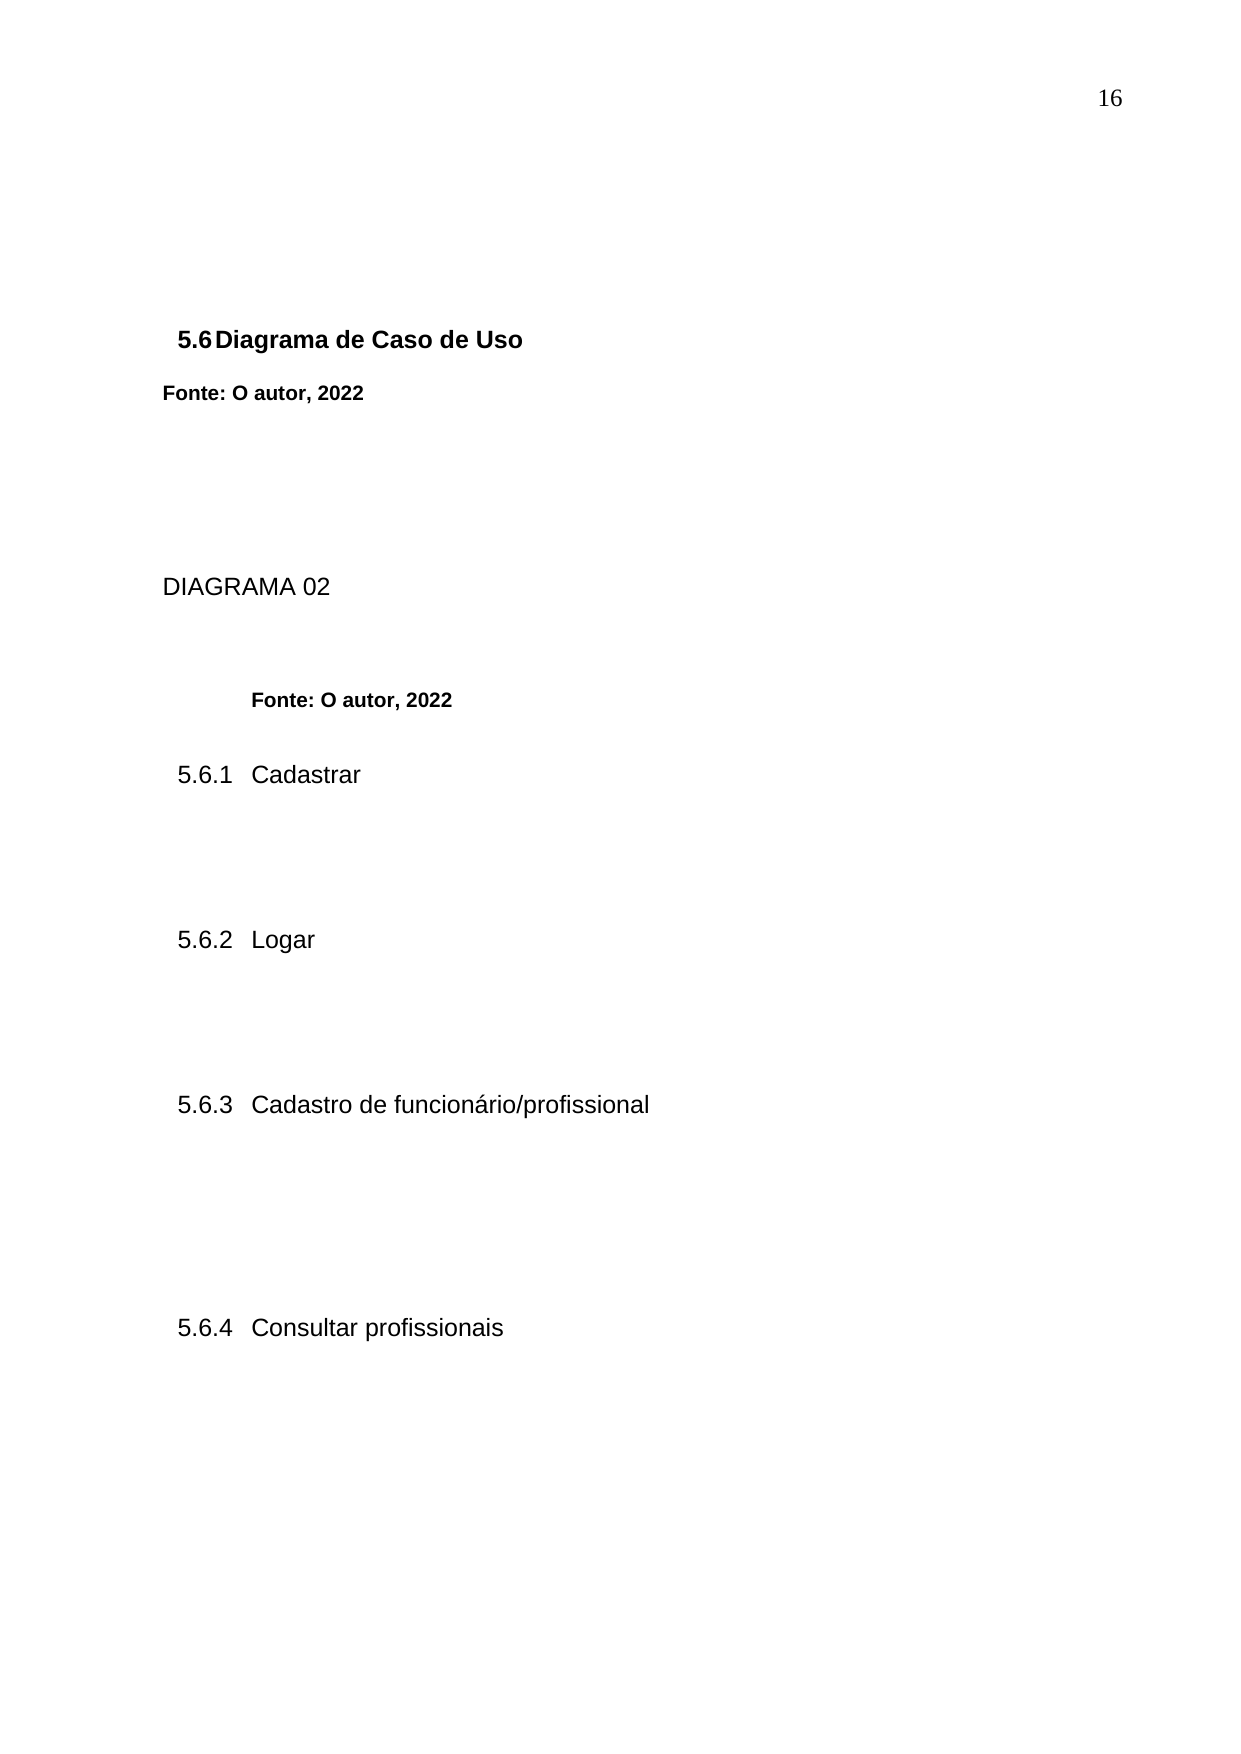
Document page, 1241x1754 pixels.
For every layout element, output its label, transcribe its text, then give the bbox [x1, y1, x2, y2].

text Fonte: O autor, 2022 [177, 687, 1122, 711]
subtitle Logar [177, 925, 1122, 954]
subtitle Cadastrar [177, 760, 1122, 789]
subtitle Cadastro de funcionário/profissional [177, 1090, 1122, 1119]
subtitle Consultar profissionais [177, 1313, 1122, 1342]
text Fonte: O autor, 2022 [162, 381, 1122, 405]
text DIAGRAMA 02 [162, 572, 1122, 601]
subtitle Diagrama de Caso de Uso [177, 325, 1122, 354]
